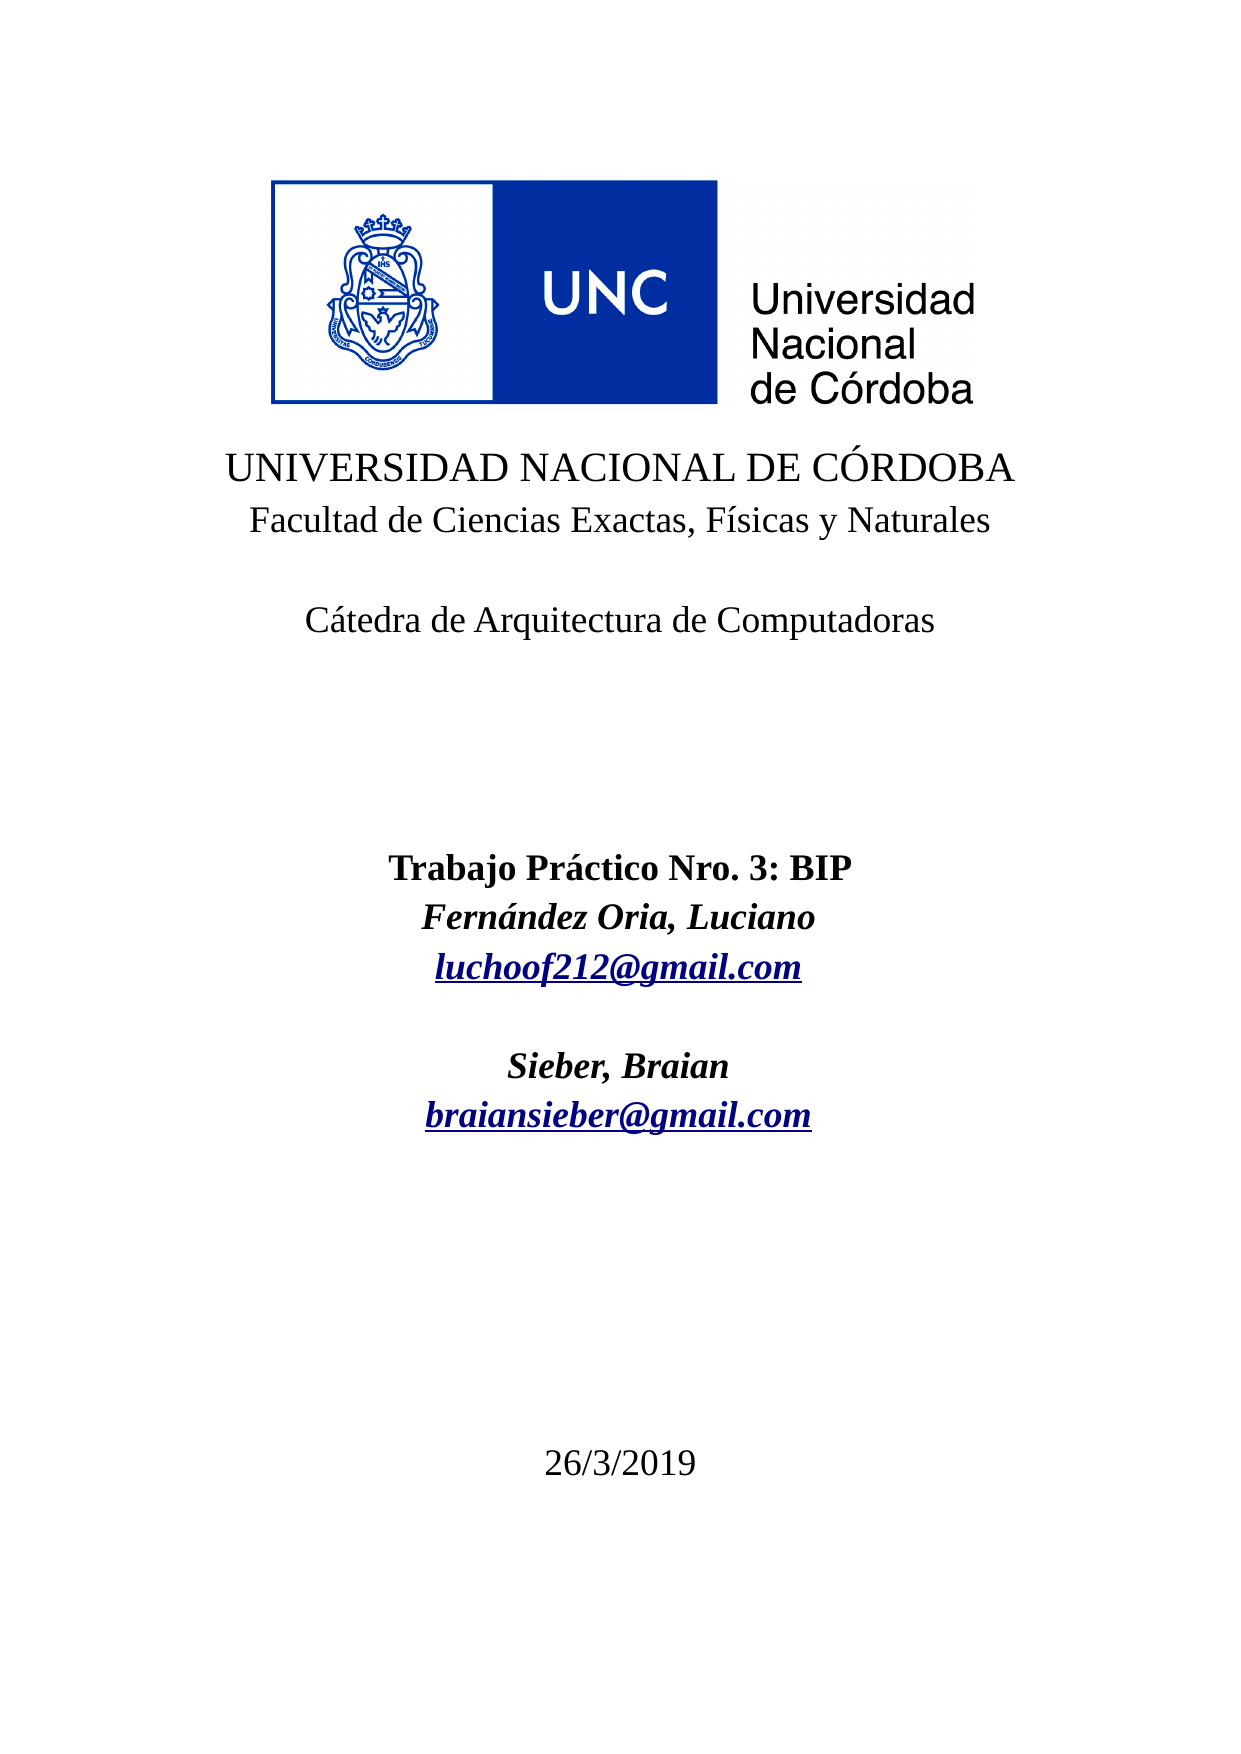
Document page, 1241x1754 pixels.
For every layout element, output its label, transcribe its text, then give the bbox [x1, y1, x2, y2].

text Trabajo Práctico Nro. 3: BIP [118, 845, 1122, 888]
text Facultad de Ciencias Exactas, Físicas y Naturales [118, 498, 1122, 541]
text 26/3/2019 [118, 1440, 1122, 1483]
text Fernández Oria, Luciano [118, 894, 1122, 938]
text luchoof212@gmail.com [118, 944, 1122, 987]
picture [264, 178, 977, 405]
text Sieber, Braian [118, 1043, 1122, 1086]
text braiansieber@gmail.com [118, 1093, 1122, 1136]
text Cátedra de Arquitectura de Computadoras [118, 597, 1122, 640]
text UNIVERSIDAD NACIONAL DE CÓRDOBA [118, 443, 1122, 491]
